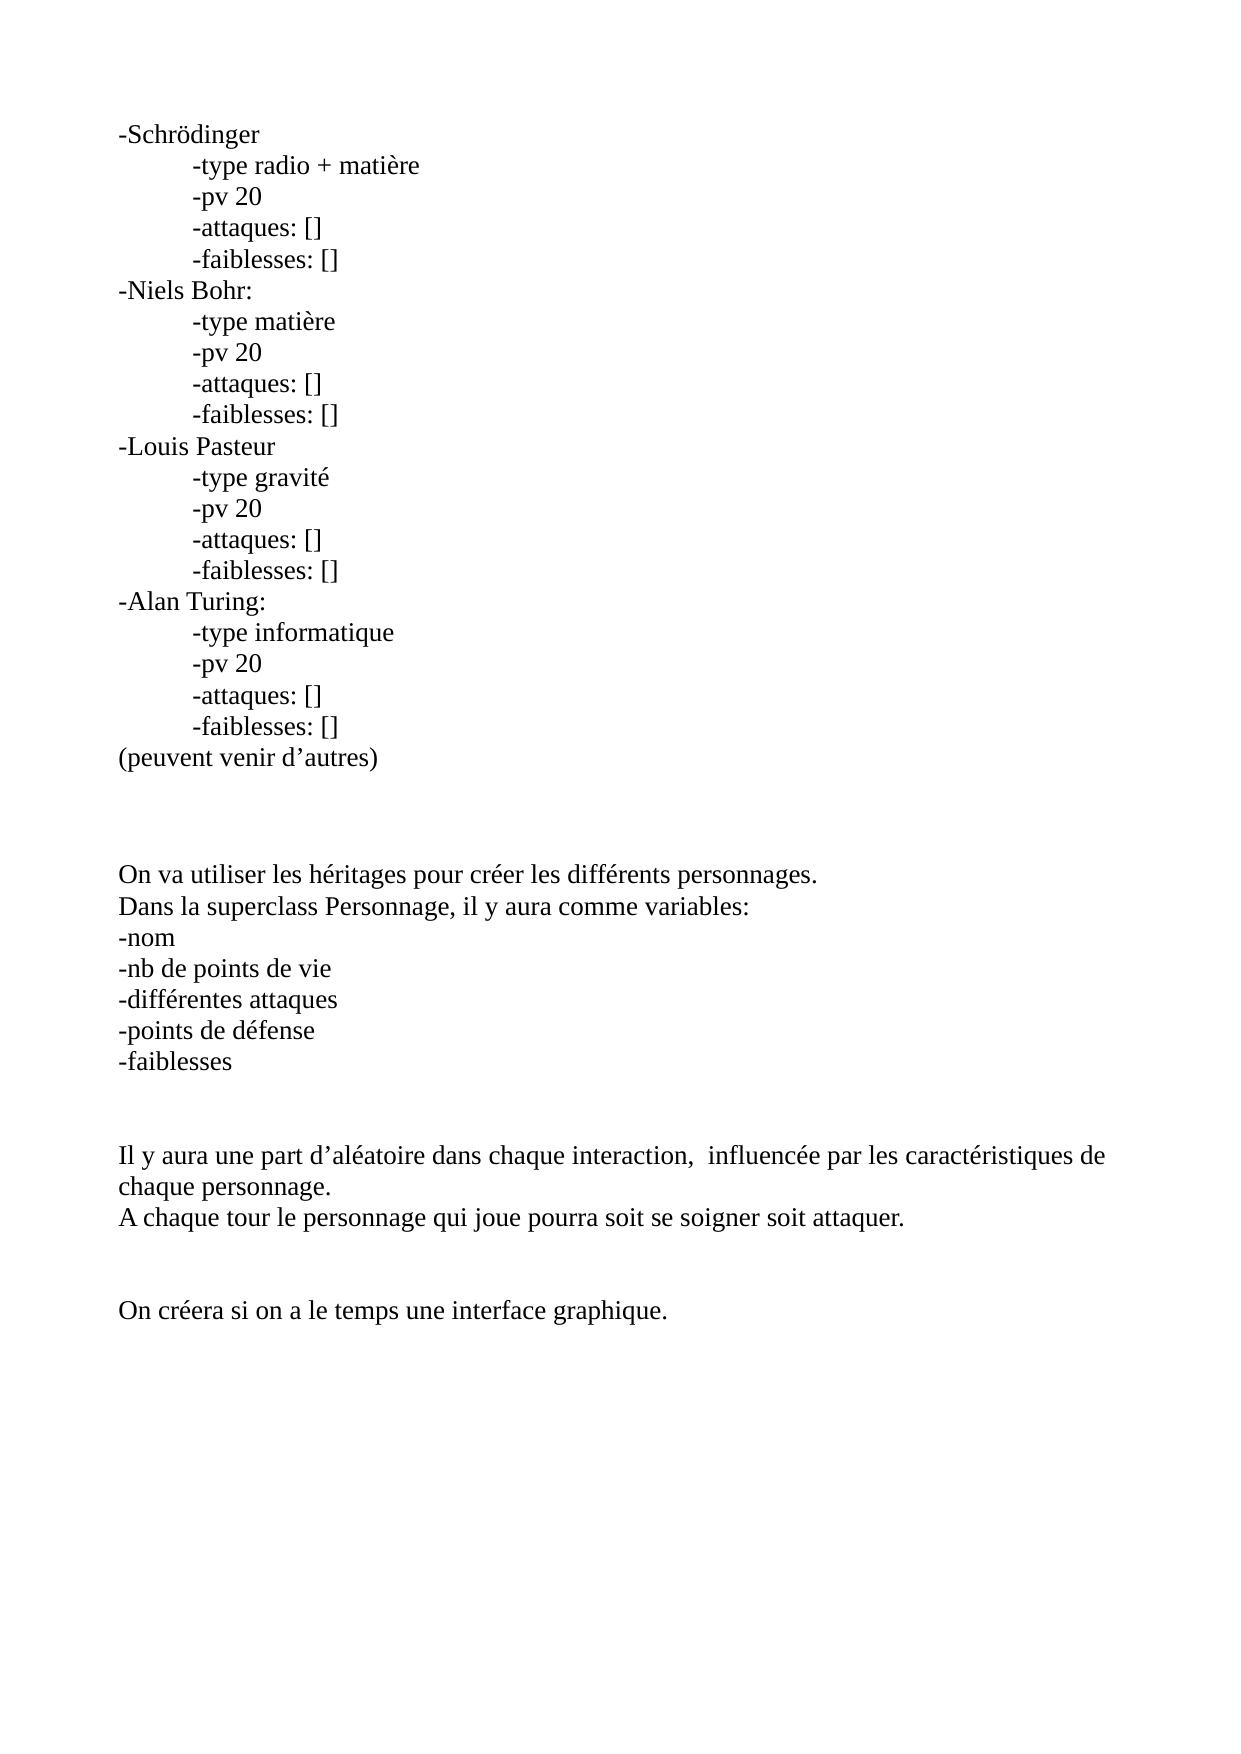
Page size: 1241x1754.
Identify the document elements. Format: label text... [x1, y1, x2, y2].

text -faiblesses: [] [118, 398, 1122, 429]
text Il y aura une part d’aléatoire dans chaque interaction, influencée par les caractéristiques de chaque personnage. [118, 1139, 1122, 1201]
text -faiblesses [118, 1045, 1122, 1076]
text -type gravité [118, 461, 1122, 492]
text A chaque tour le personnage qui joue pourra soit se soigner soit attaquer. [118, 1201, 1122, 1232]
text -faiblesses: [] [118, 710, 1122, 741]
text -Schrödinger [118, 118, 1122, 149]
text -faiblesses: [] [118, 554, 1122, 585]
text -différentes attaques [118, 983, 1122, 1014]
text -pv 20 [118, 648, 1122, 679]
text -attaques: [] [118, 679, 1122, 710]
text -attaques: [] [118, 523, 1122, 554]
text -attaques: [] [118, 212, 1122, 243]
text (peuvent venir d’autres) [118, 741, 1122, 772]
text On va utiliser les héritages pour créer les différents personnages. Dans la superclass Personnage, il y aura comme variables: [118, 858, 1122, 921]
text -faiblesses: [] [118, 243, 1122, 274]
text -Louis Pasteur [118, 429, 1122, 461]
text -pv 20 [118, 336, 1122, 367]
text -attaques: [] [118, 367, 1122, 398]
text -Alan Turing: [118, 585, 1122, 616]
text -type informatique [118, 616, 1122, 648]
text -pv 20 [118, 180, 1122, 212]
text -Niels Bohr: [118, 274, 1122, 305]
text -points de défense [118, 1014, 1122, 1045]
text -nb de points de vie [118, 952, 1122, 983]
text -type radio + matière [118, 149, 1122, 180]
text -type matière [118, 305, 1122, 336]
text -pv 20 [118, 492, 1122, 523]
text On créera si on a le temps une interface graphique. [118, 1294, 1122, 1326]
text -nom [118, 921, 1122, 952]
